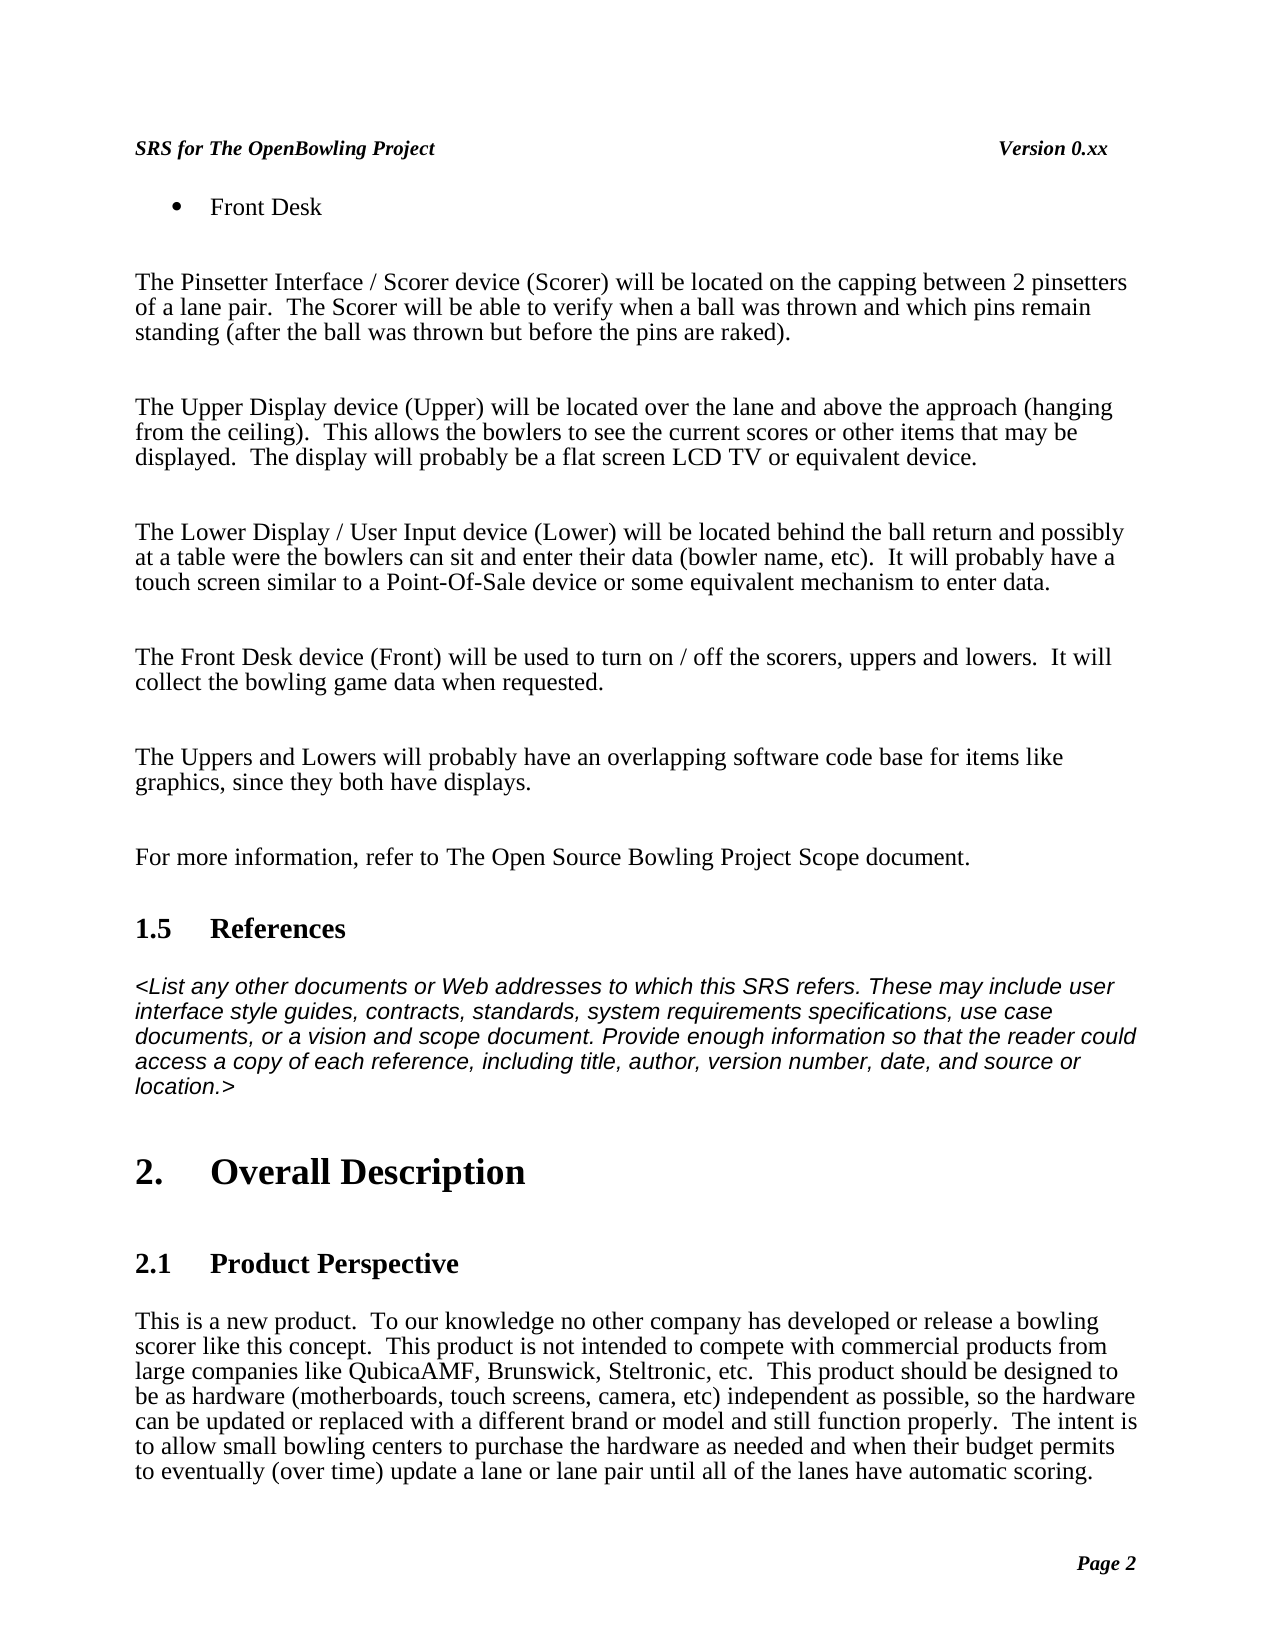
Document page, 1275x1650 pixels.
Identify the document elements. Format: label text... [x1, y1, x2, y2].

text The Front Desk device (Front) will be used to turn on / off the scorers, uppers and lowers. It will collect the bowling game data when requested. [135, 645, 1140, 695]
subtitle References [135, 912, 1140, 945]
text The Uppers and Lowers will probably have an overlapping software code base for items like graphics, since they both have displays. [135, 745, 1140, 795]
text <List any other documents or Web addresses to which this SRS refers. These may include user interface style guides, contracts, standards, system requirements specifications, use case documents, or a vision and scope document. Provide enough information so that the reader could access a copy of each reference, including title, author, version number, date, and source or location.> [135, 974, 1140, 1099]
text This is a new product. To our knowledge no other company has developed or release a bowling scorer like this concept. This product is not intended to compete with commercial products from large companies like QubicaAMF, Brunswick, Steltronic, etc. This product should be designed to be as hardware (motherboards, touch screens, camera, etc) independent as possible, so the hardware can be updated or replaced with a different brand or model and still function properly. The intent is to allow small bowling centers to purchase the hardware as needed and when their budget permits to eventually (over time) update a lane or lane pair until all of the lanes have automatic scoring. [135, 1309, 1140, 1484]
list Front Desk [172, 195, 1140, 220]
text The Lower Display / User Input device (Lower) will be located behind the ball return and possibly at a table were the bowlers can sit and enter their data (bowler name, etc). It will probably have a touch screen similar to a Point-Of-Sale device or some equivalent mechanism to enter data. [135, 520, 1140, 595]
subtitle Overall Description [135, 1149, 1140, 1192]
subtitle Product Perspective [135, 1246, 1140, 1280]
text For more information, refer to The Open Source Bowling Project Scope document. [135, 845, 1140, 870]
text The Upper Display device (Upper) will be located over the lane and above the approach (hanging from the ceiling). This allows the bowlers to see the current scores or other items that may be displayed. The display will probably be a flat screen LCD TV or equivalent device. [135, 395, 1140, 470]
text The Pinsetter Interface / Scorer device (Scorer) will be located on the capping between 2 pinsetters of a lane pair. The Scorer will be able to verify when a ball was thrown and which pins remain standing (after the ball was thrown but before the pins are raked). [135, 270, 1140, 345]
